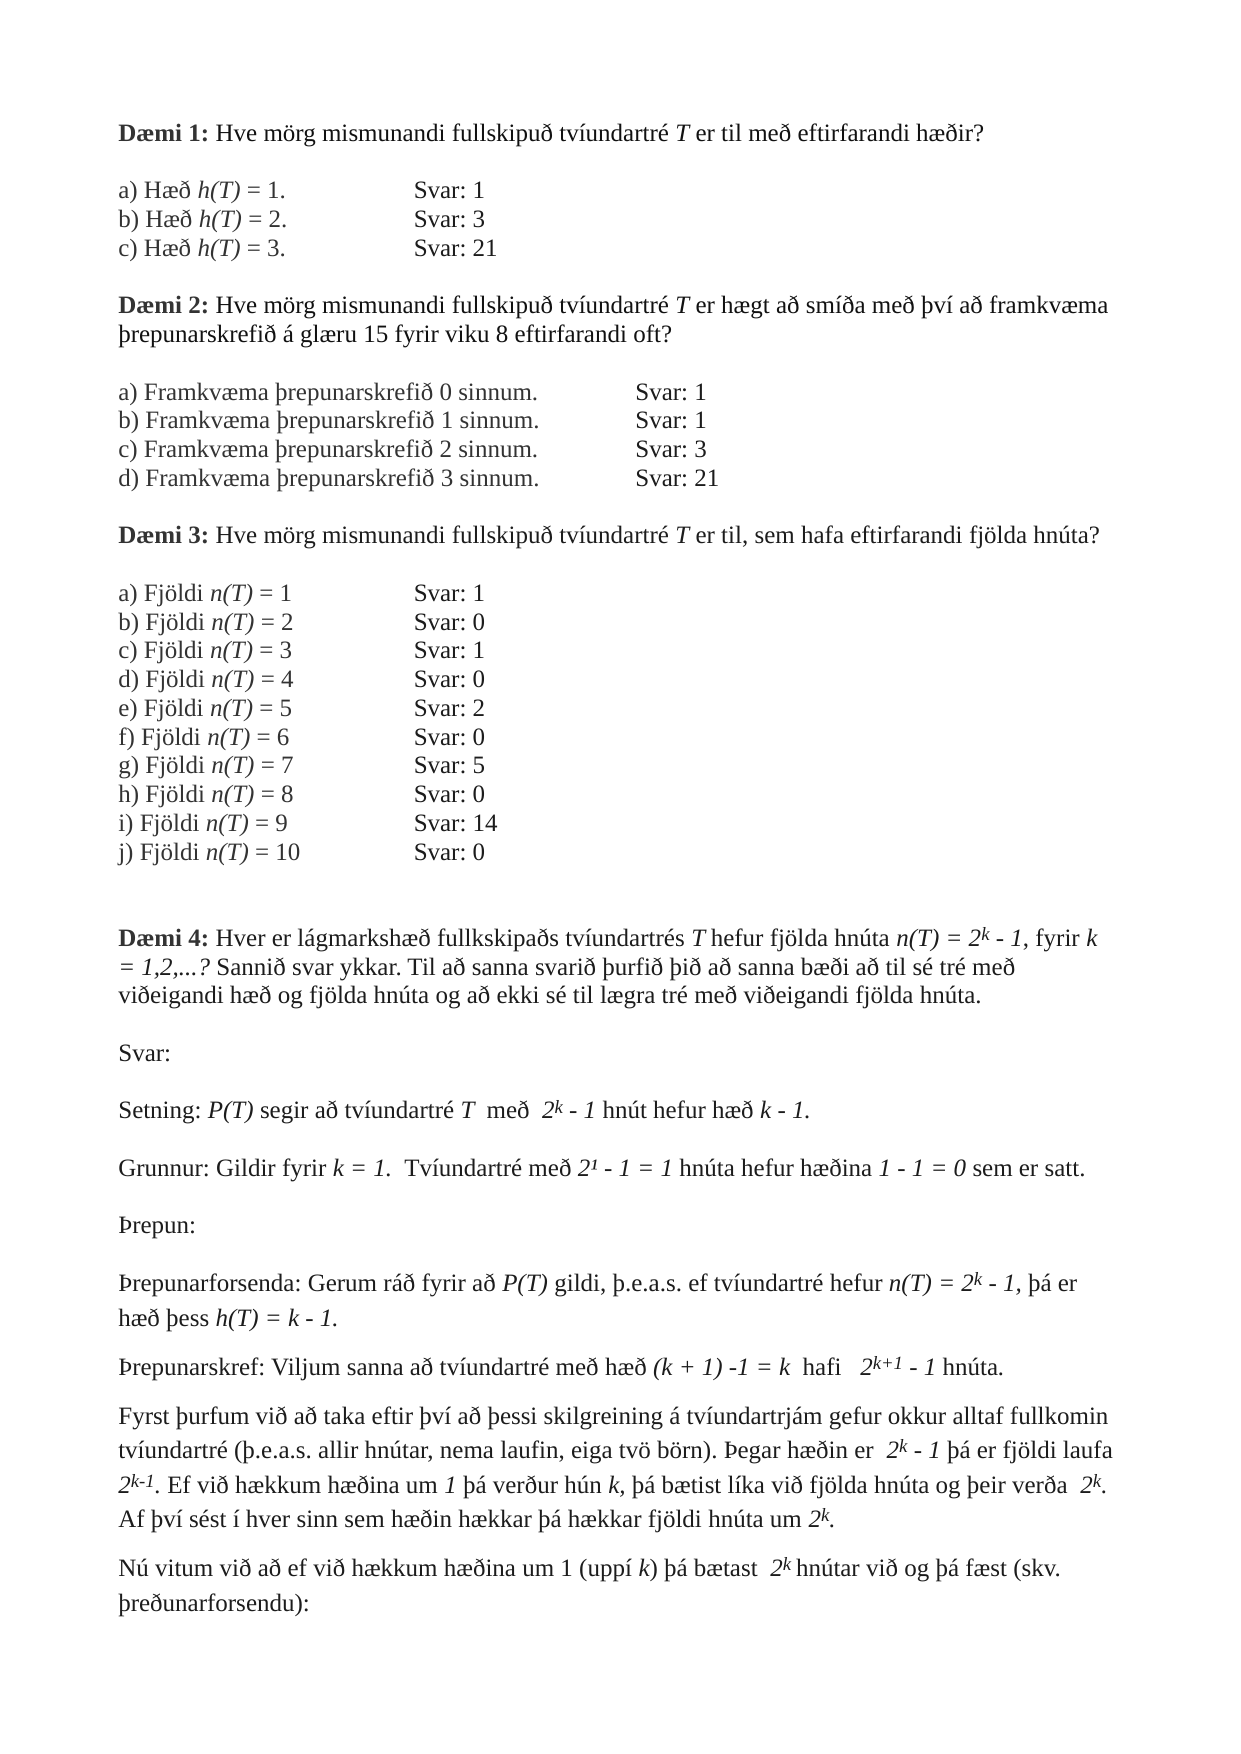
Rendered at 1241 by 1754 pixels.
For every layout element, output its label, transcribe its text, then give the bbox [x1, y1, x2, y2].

text Þrepun: [118, 1211, 1122, 1239]
text Þrepunarforsenda: Gerum ráð fyrir að P(T) gildi, þ.e.a.s. ef tvíundartré hefur n(T) = 2k - 1, þá er hæð þess h(T) = k - 1. [118, 1268, 1122, 1331]
text a) Hæð h(T) = 1. Svar: 1 [118, 176, 1122, 204]
text Dæmi 3: Hve mörg mismunandi fullskipuð tvíundartré T er til, sem hafa eftirfarandi fjölda hnúta? [118, 521, 1122, 549]
text c) Framkvæma þrepunarskrefið 2 sinnum. Svar: 3 [118, 434, 1122, 463]
text e) Fjöldi n(T) = 5 Svar: 2 [118, 693, 1122, 722]
text Fyrst þurfum við að taka eftir því að þessi skilgreining á tvíundartrjám gefur okkur alltaf fullkomin tvíundartré (þ.e.a.s. allir hnútar, nema laufin, eiga tvö börn). Þegar hæðin er 2k - 1 þá er fjöldi laufa 2k-1. Ef við hækkum hæðina um 1 þá verður hún k, þá bætist líka við fjölda hnúta og þeir verða 2k. Af því sést í hver sinn sem hæðin hækkar þá hækkar fjöldi hnúta um 2k. [118, 1401, 1122, 1533]
text b) Fjöldi n(T) = 2 Svar: 0 [118, 607, 1122, 636]
text b) Hæð h(T) = 2. Svar: 3 [118, 204, 1122, 233]
text b) Framkvæma þrepunarskrefið 1 sinnum. Svar: 1 [118, 406, 1122, 434]
text f) Fjöldi n(T) = 6 Svar: 0 [118, 722, 1122, 751]
text a) Fjöldi n(T) = 1 Svar: 1 [118, 578, 1122, 607]
text Grunnur: Gildir fyrir k = 1. Tvíundartré með 2¹ - 1 = 1 hnúta hefur hæðina 1 - 1 = 0 sem er satt. [118, 1153, 1122, 1182]
text Dæmi 2: Hve mörg mismunandi fullskipuð tvíundartré T er hægt að smíða með því að framkvæma þrepunarskrefið á glæru 15 fyrir viku 8 eftirfarandi oft? [118, 291, 1122, 348]
text c) Fjöldi n(T) = 3 Svar: 1 [118, 636, 1122, 664]
text Dæmi 1: Hve mörg mismunandi fullskipuð tvíundartré T er til með eftirfarandi hæðir? [118, 118, 1122, 147]
text Dæmi 4: Hver er lágmarkshæð fullkskipaðs tvíundartrés T hefur fjölda hnúta n(T) = 2k - 1, fyrir k = 1,2,...? Sannið svar ykkar. Til að sanna svarið þurfið þið að sanna bæði að til sé tré með viðeigandi hæð og fjölda hnúta og að ekki sé til lægra tré með viðeigandi fjölda hnúta. [118, 923, 1122, 1009]
text Þrepunarskref: Viljum sanna að tvíundartré með hæð (k + 1) -1 = k hafi 2k+1 - 1 hnúta. [118, 1352, 1122, 1380]
text d) Fjöldi n(T) = 4 Svar: 0 [118, 664, 1122, 693]
text j) Fjöldi n(T) = 10 Svar: 0 [118, 837, 1122, 866]
text i) Fjöldi n(T) = 9 Svar: 14 [118, 808, 1122, 837]
text Svar: [118, 1038, 1122, 1067]
text c) Hæð h(T) = 3. Svar: 21 [118, 233, 1122, 262]
text d) Framkvæma þrepunarskrefið 3 sinnum. Svar: 21 [118, 463, 1122, 492]
text g) Fjöldi n(T) = 7 Svar: 5 [118, 751, 1122, 779]
text h) Fjöldi n(T) = 8 Svar: 0 [118, 779, 1122, 808]
text Nú vitum við að ef við hækkum hæðina um 1 (uppí k) þá bætast 2k hnútar við og þá fæst (skv. þreðunarforsendu): [118, 1553, 1122, 1616]
text Setning: P(T) segir að tvíundartré T með 2k - 1 hnút hefur hæð k - 1. [118, 1096, 1122, 1124]
text a) Framkvæma þrepunarskrefið 0 sinnum. Svar: 1 [118, 377, 1122, 406]
